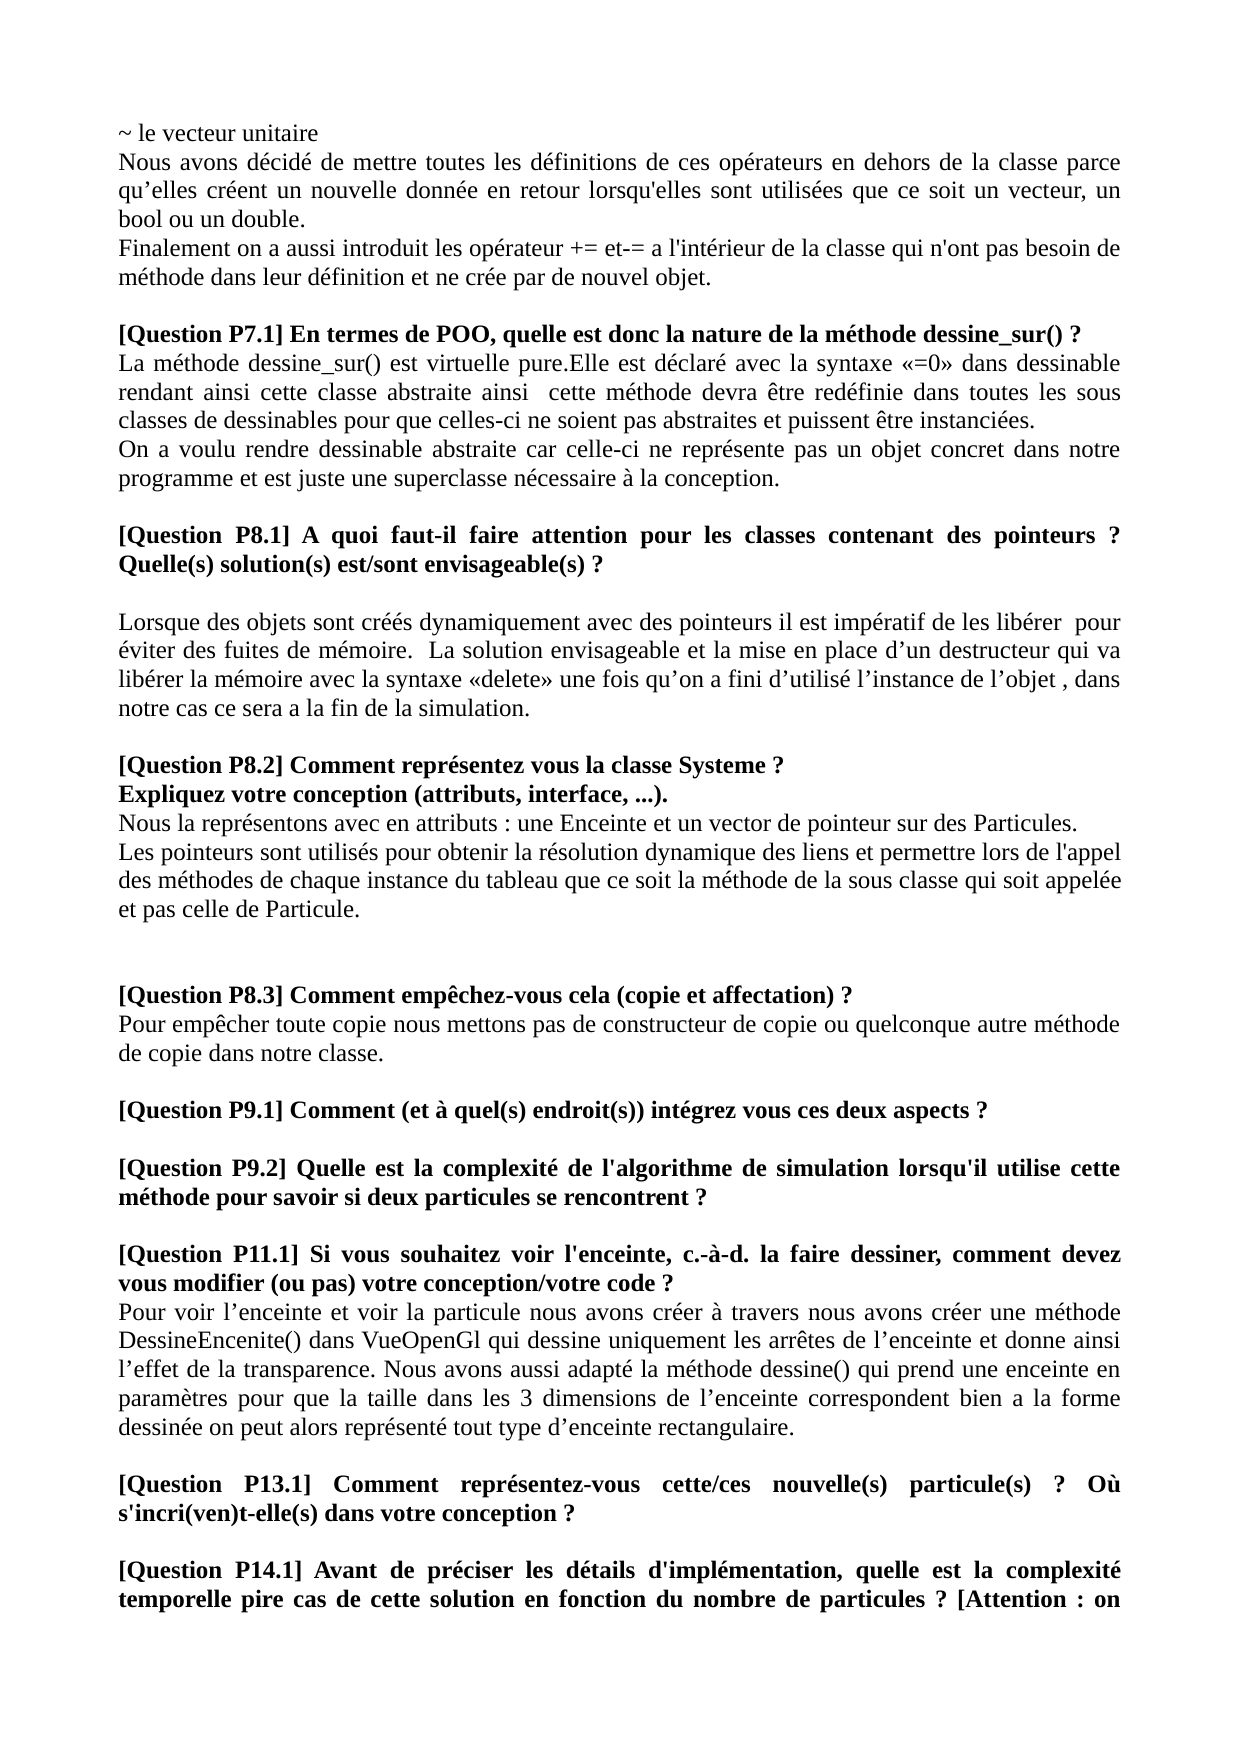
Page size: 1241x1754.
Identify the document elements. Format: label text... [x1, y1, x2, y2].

text Expliquez votre conception (attributs, interface, ...). [118, 779, 1122, 808]
text [Question P11.1] Si vous souhaitez voir l'enceinte, c.-à-d. la faire dessiner, comment devez vous modifier (ou pas) votre conception/votre code ? [118, 1239, 1122, 1297]
text Lorsque des objets sont créés dynamiquement avec des pointeurs il est impératif de les libérer pour éviter des fuites de mémoire. La solution envisageable et la mise en place d’un destructeur qui va libérer la mémoire avec la syntaxe «delete» une fois qu’on a fini d’utilisé l’instance de l’objet , dans notre cas ce sera a la fin de la simulation. [118, 607, 1122, 722]
text [Question P9.1] Comment (et à quel(s) endroit(s)) intégrez vous ces deux aspects ? [118, 1096, 1122, 1124]
text [Question P8.3] Comment empêchez-vous cela (copie et affectation) ? [118, 981, 1122, 1009]
text Nous avons décidé de mettre toutes les définitions de ces opérateurs en dehors de la classe parce qu’elles créent un nouvelle donnée en retour lorsqu'elles sont utilisées que ce soit un vecteur, un bool ou un double. [118, 147, 1122, 233]
text [Question P13.1] Comment représentez-vous cette/ces nouvelle(s) particule(s) ? Où s'incri(ven)t-elle(s) dans votre conception ? [118, 1469, 1122, 1527]
text Les pointeurs sont utilisés pour obtenir la résolution dynamique des liens et permettre lors de l'appel des méthodes de chaque instance du tableau que ce soit la méthode de la sous classe qui soit appelée et pas celle de Particule. [118, 837, 1122, 923]
text [Question P7.1] En termes de POO, quelle est donc la nature de la méthode dessine_sur() ? [118, 319, 1122, 348]
text [Question P14.1] Avant de préciser les détails d'implémentation, quelle est la complexité temporelle pire cas de cette solution en fonction du nombre de particules ? [Attention : on [118, 1556, 1122, 1613]
text Pour empêcher toute copie nous mettons pas de constructeur de copie ou quelconque autre méthode de copie dans notre classe. [118, 1009, 1122, 1067]
text On a voulu rendre dessinable abstraite car celle-ci ne représente pas un objet concret dans notre programme et est juste une superclasse nécessaire à la conception. [118, 434, 1122, 492]
text [Question P8.2] Comment représentez vous la classe Systeme ? [118, 751, 1122, 779]
text Nous la représentons avec en attributs : une Enceinte et un vector de pointeur sur des Particules. [118, 808, 1122, 837]
text Pour voir l’enceinte et voir la particule nous avons créer à travers nous avons créer une méthode DessineEncenite() dans VueOpenGl qui dessine uniquement les arrêtes de l’enceinte et donne ainsi l’effet de la transparence. Nous avons aussi adapté la méthode dessine() qui prend une enceinte en paramètres pour que la taille dans les 3 dimensions de l’enceinte correspondent bien a la forme dessinée on peut alors représenté tout type d’enceinte rectangulaire. [118, 1297, 1122, 1441]
text [Question P8.1] A quoi faut-il faire attention pour les classes contenant des pointeurs ? Quelle(s) solution(s) est/sont envisageable(s) ? [118, 521, 1122, 578]
text [Question P9.2] Quelle est la complexité de l'algorithme de simulation lorsqu'il utilise cette méthode pour savoir si deux particules se rencontrent ? [118, 1153, 1122, 1211]
text ~ le vecteur unitaire [118, 118, 1122, 147]
text Finalement on a aussi introduit les opérateur += et-= a l'intérieur de la classe qui n'ont pas besoin de méthode dans leur définition et ne crée par de nouvel objet. [118, 233, 1122, 291]
text La méthode dessine_sur() est virtuelle pure.Elle est déclaré avec la syntaxe «=0» dans dessinable rendant ainsi cette classe abstraite ainsi cette méthode devra être redéfinie dans toutes les sous classes de dessinables pour que celles-ci ne soient pas abstraites et puissent être instanciées. [118, 348, 1122, 434]
